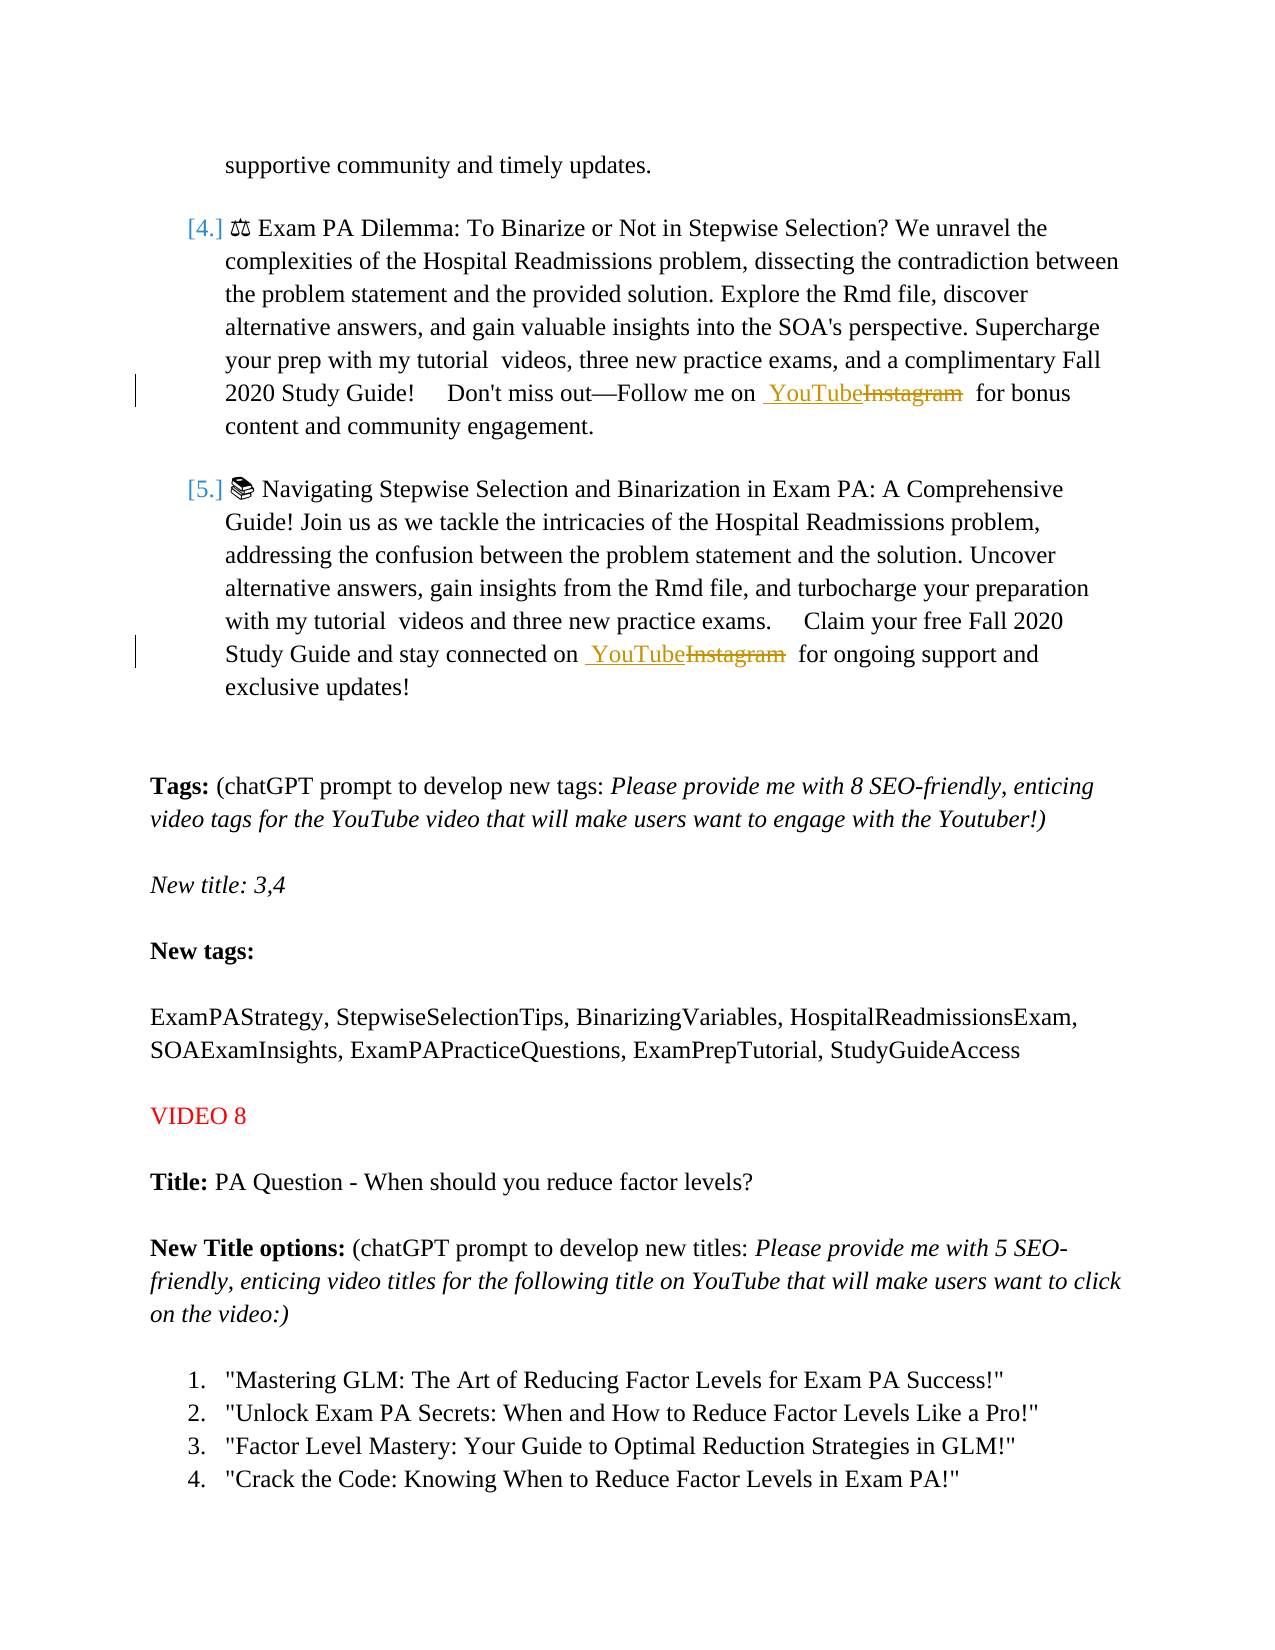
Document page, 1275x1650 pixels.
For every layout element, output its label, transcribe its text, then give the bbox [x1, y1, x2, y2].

list 🧩 Untangling the confusion: Stepwise Selection and Binarization in the Hospital Readmissions problem. We explore the nuances of the exam question, decoding why the provided solution seems to contradict the problem statement. Delve into the Rmd file, uncover alternative approaches, and enhance your understanding of the SOA's expectations. Elevate your study experience with my tutorial videos, three new practice exams, and a free Fall 2020 Study Guide! 🚀 Follow me on YouTube for a supportive community and timely updates. [187, 150, 1125, 209]
text New tags: [150, 936, 1125, 965]
text Tags: (chatGPT prompt to develop new tags: Please provide me with 8 SEO-friendly, enticing video tags for the YouTube video that will make users want to engage with the Youtuber!) [150, 771, 1125, 833]
text Title: PA Question - When should you reduce factor levels? [150, 1167, 1125, 1196]
text New Title options: (chatGPT prompt to develop new titles: Please provide me with 5 SEO-friendly, enticing video titles for the following title on YouTube that will make users want to click on the video:) [150, 1233, 1125, 1328]
list ⚖️ Exam PA Dilemma: To Binarize or Not in Stepwise Selection? We unravel the complexities of the Hospital Readmissions problem, dissecting the contradiction between the problem statement and the provided solution. Explore the Rmd file, discover alternative answers, and gain valuable insights into the SOA's perspective. Supercharge your prep with my tutorial videos, three new practice exams, and a complimentary Fall 2020 Study Guide! 🚀 Don't miss out—Follow me on YouTube for bonus content and community engagement. [187, 213, 1125, 470]
list "Factor Level Mastery: Your Guide to Optimal Reduction Strategies in GLM!" [187, 1431, 1125, 1460]
list "Crack the Code: Knowing When to Reduce Factor Levels in Exam PA!" [187, 1464, 1125, 1493]
list "Unlock Exam PA Secrets: When and How to Reduce Factor Levels Like a Pro!" [187, 1398, 1125, 1427]
text VIDEO 8 [150, 1101, 1125, 1130]
list 📚 Navigating Stepwise Selection and Binarization in Exam PA: A Comprehensive Guide! Join us as we tackle the intricacies of the Hospital Readmissions problem, addressing the confusion between the problem statement and the solution. Uncover alternative answers, gain insights from the Rmd file, and turbocharge your preparation with my tutorial videos and three new practice exams. 🚀 Claim your free Fall 2020 Study Guide and stay connected on YouTube for ongoing support and exclusive updates! [187, 474, 1125, 701]
text ExamPAStrategy, StepwiseSelectionTips, BinarizingVariables, HospitalReadmissionsExam, SOAExamInsights, ExamPAPracticeQuestions, ExamPrepTutorial, StudyGuideAccess [150, 1002, 1125, 1064]
text New title: 3,4 [150, 870, 1125, 899]
list "Mastering GLM: The Art of Reducing Factor Levels for Exam PA Success!" [187, 1365, 1125, 1394]
